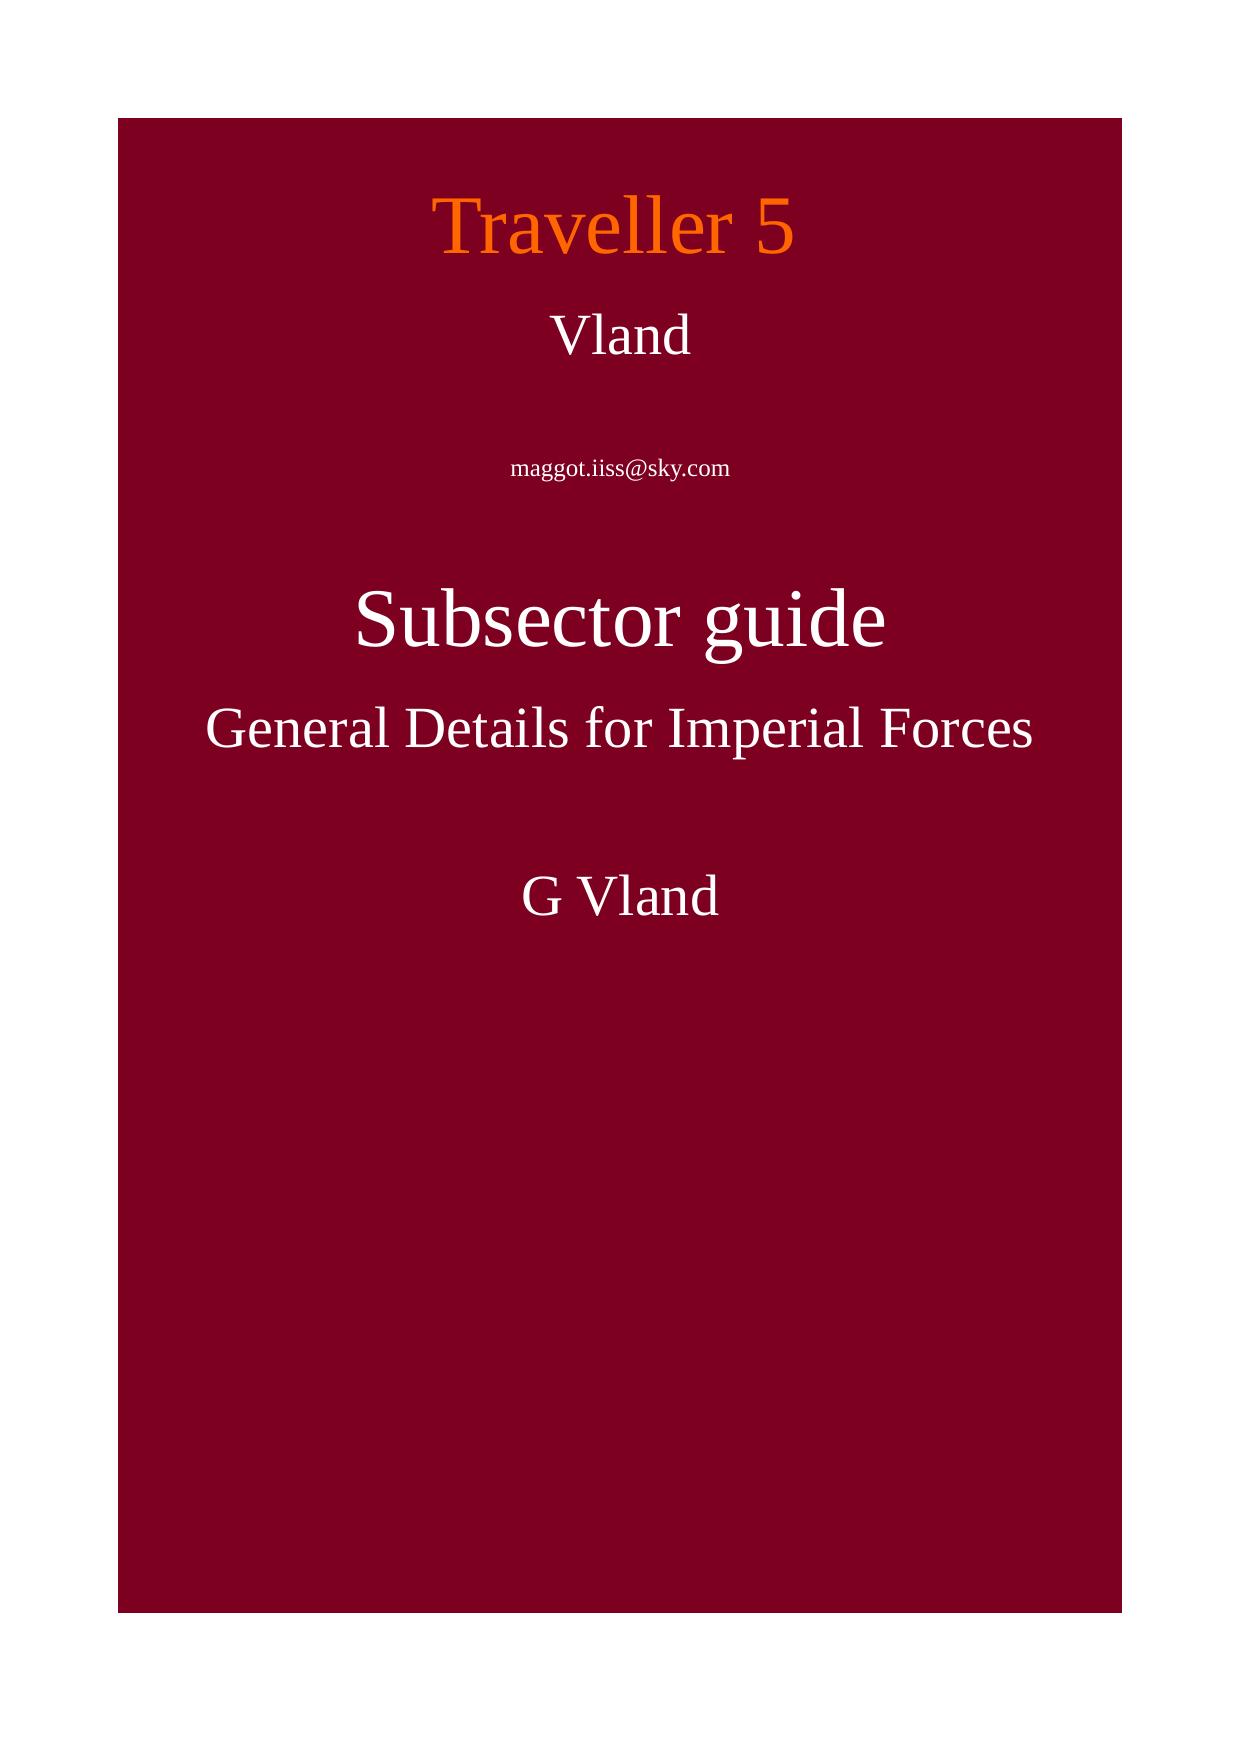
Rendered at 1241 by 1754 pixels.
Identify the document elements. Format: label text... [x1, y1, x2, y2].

text Traveller 5 [118, 176, 1122, 271]
text General Details for Imperial Forces [118, 693, 1122, 760]
text maggot.iiss@sky.com [118, 453, 1122, 482]
text Subsector guide [118, 568, 1122, 664]
text G Vland [118, 861, 1122, 928]
text Vland [118, 300, 1122, 367]
